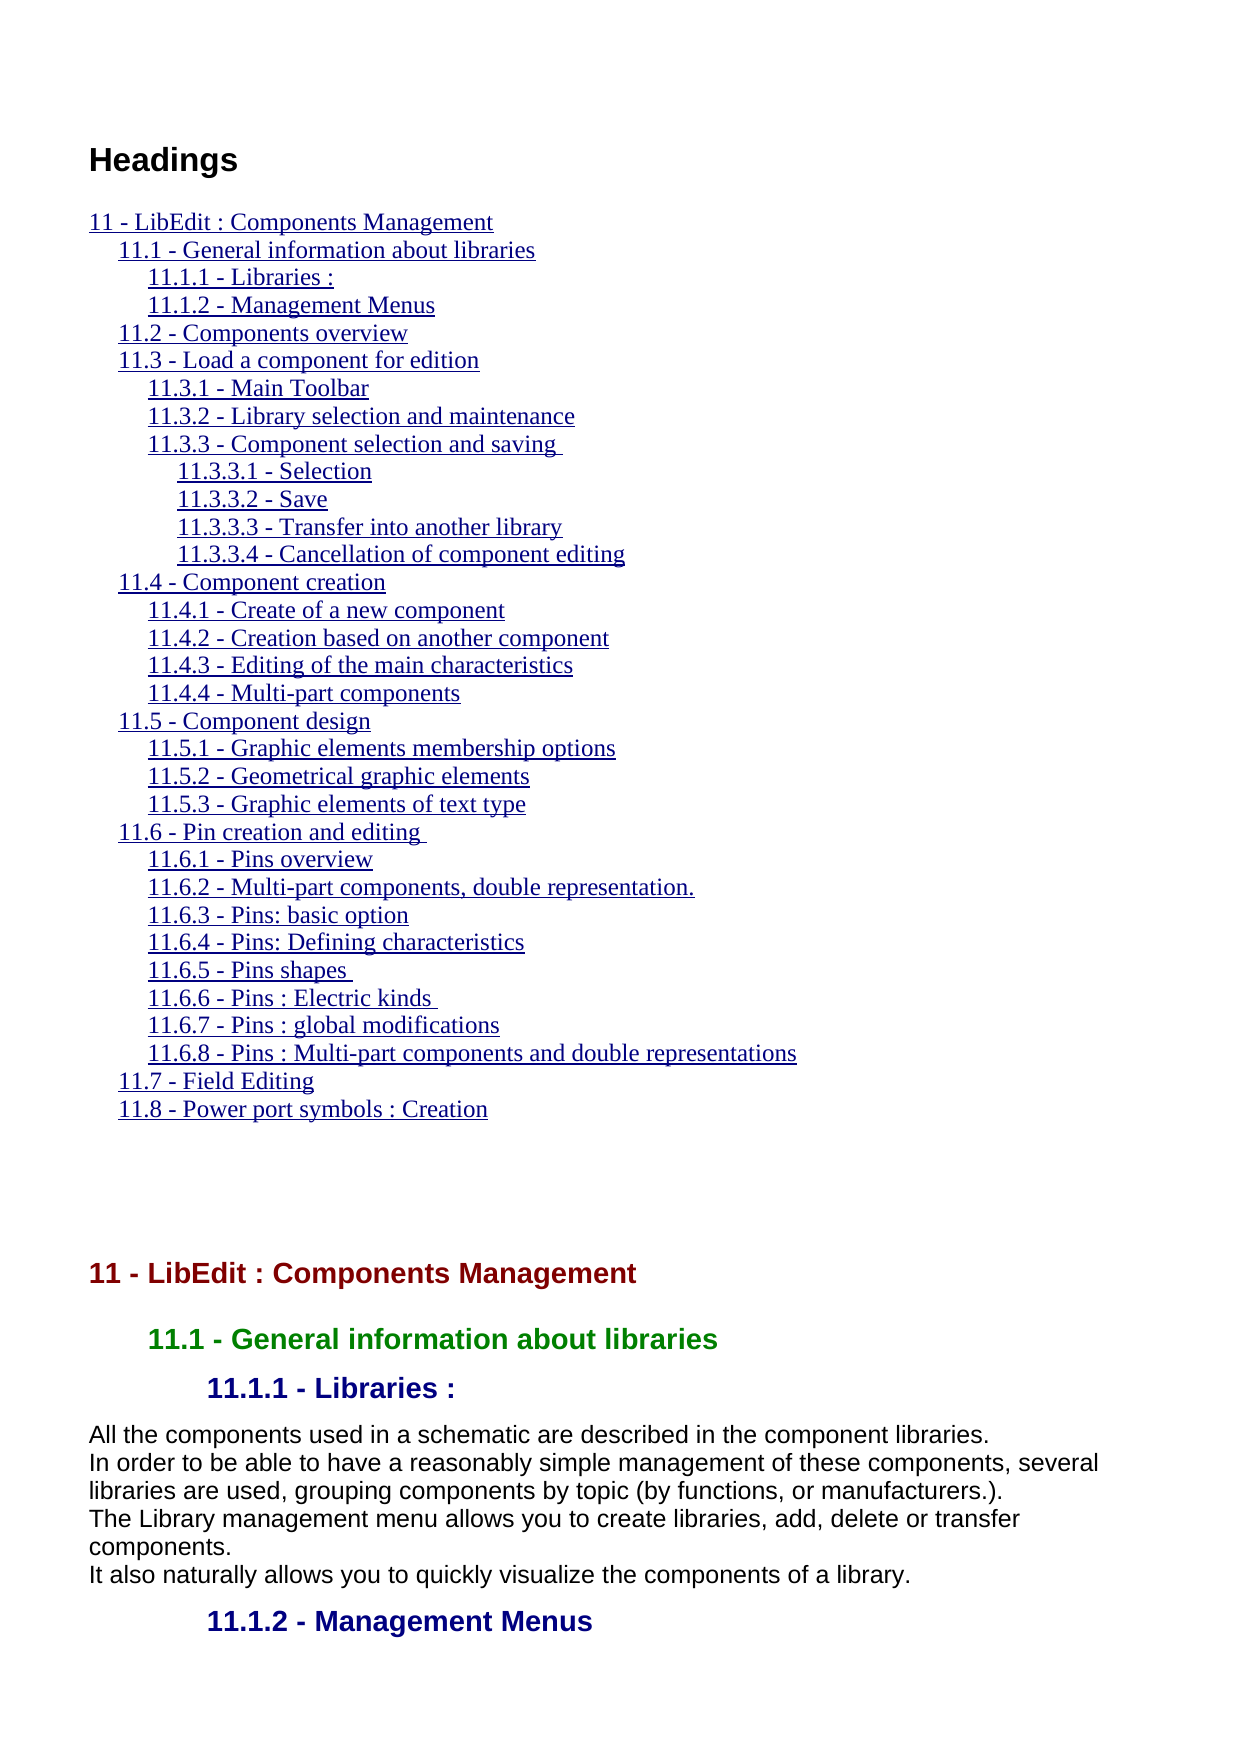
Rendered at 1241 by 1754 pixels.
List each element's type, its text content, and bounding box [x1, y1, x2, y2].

subtitle Libraries : [207, 1372, 1152, 1404]
text 11.5.3 - Graphic elements of text type [147, 790, 1152, 818]
text 11.8 - Power port symbols : Creation [118, 1095, 1152, 1122]
text 11.6.3 - Pins: basic option [147, 901, 1152, 928]
text 11.6.6 - Pins : Electric kinds [147, 984, 1152, 1012]
text 11.5.2 - Geometrical graphic elements [147, 762, 1152, 790]
text 11.4.2 - Creation based on another component [147, 624, 1152, 651]
text In order to be able to have a reasonably simple management of these components, several libraries are used, grouping components by topic (by functions, or manufacturers.). [88, 1449, 1152, 1505]
subtitle General information about libraries [148, 1323, 1152, 1355]
text 11.1.2 - Management Menus [147, 291, 1152, 319]
subtitle Management Menus [207, 1605, 1152, 1638]
text 11.6.7 - Pins : global modifications [147, 1012, 1152, 1039]
text 11.4.4 - Multi-part components [147, 679, 1152, 707]
text 11.6.5 - Pins shapes [147, 956, 1152, 984]
subtitle Headings [88, 142, 1152, 178]
text 11.3.2 - Library selection and maintenance [147, 402, 1152, 430]
text The Library management menu allows you to create libraries, add, delete or transfer components. [88, 1505, 1152, 1561]
text 11.6.4 - Pins: Defining characteristics [147, 928, 1152, 956]
subtitle LibEdit : Components Management [88, 1257, 1152, 1290]
text 11.5.1 - Graphic elements membership options [147, 734, 1152, 762]
text 11.4 - Component creation [118, 568, 1152, 596]
text 11.4.3 - Editing of the main characteristics [147, 651, 1152, 679]
text 11.5 - Component design [118, 707, 1152, 734]
text 11.6.1 - Pins overview [147, 845, 1152, 873]
text 11.3.3 - Component selection and saving [147, 430, 1152, 457]
text 11.6.8 - Pins : Multi-part components and double representations [147, 1039, 1152, 1067]
text 11.3.3.3 - Transfer into another library [177, 513, 1152, 541]
text 11.3.3.4 - Cancellation of component editing [177, 541, 1152, 568]
text 11 - LibEdit : Components Management [88, 208, 1152, 236]
text 11.3.1 - Main Toolbar [147, 374, 1152, 402]
text 11.6.2 - Multi-part components, double representation. [147, 873, 1152, 901]
text 11.4.1 - Create of a new component [147, 596, 1152, 624]
text 11.2 - Components overview [118, 319, 1152, 347]
text 11.1 - General information about libraries [118, 236, 1152, 263]
text It also naturally allows you to quickly visualize the components of a library. [88, 1561, 1152, 1589]
text All the components used in a schematic are described in the component libraries. [88, 1421, 1152, 1449]
text 11.7 - Field Editing [118, 1067, 1152, 1095]
text 11.3.3.2 - Save [177, 485, 1152, 513]
text 11.3 - Load a component for edition [118, 347, 1152, 374]
text 11.3.3.1 - Selection [177, 457, 1152, 485]
text 11.6 - Pin creation and editing [118, 818, 1152, 845]
text 11.1.1 - Libraries : [147, 263, 1152, 291]
